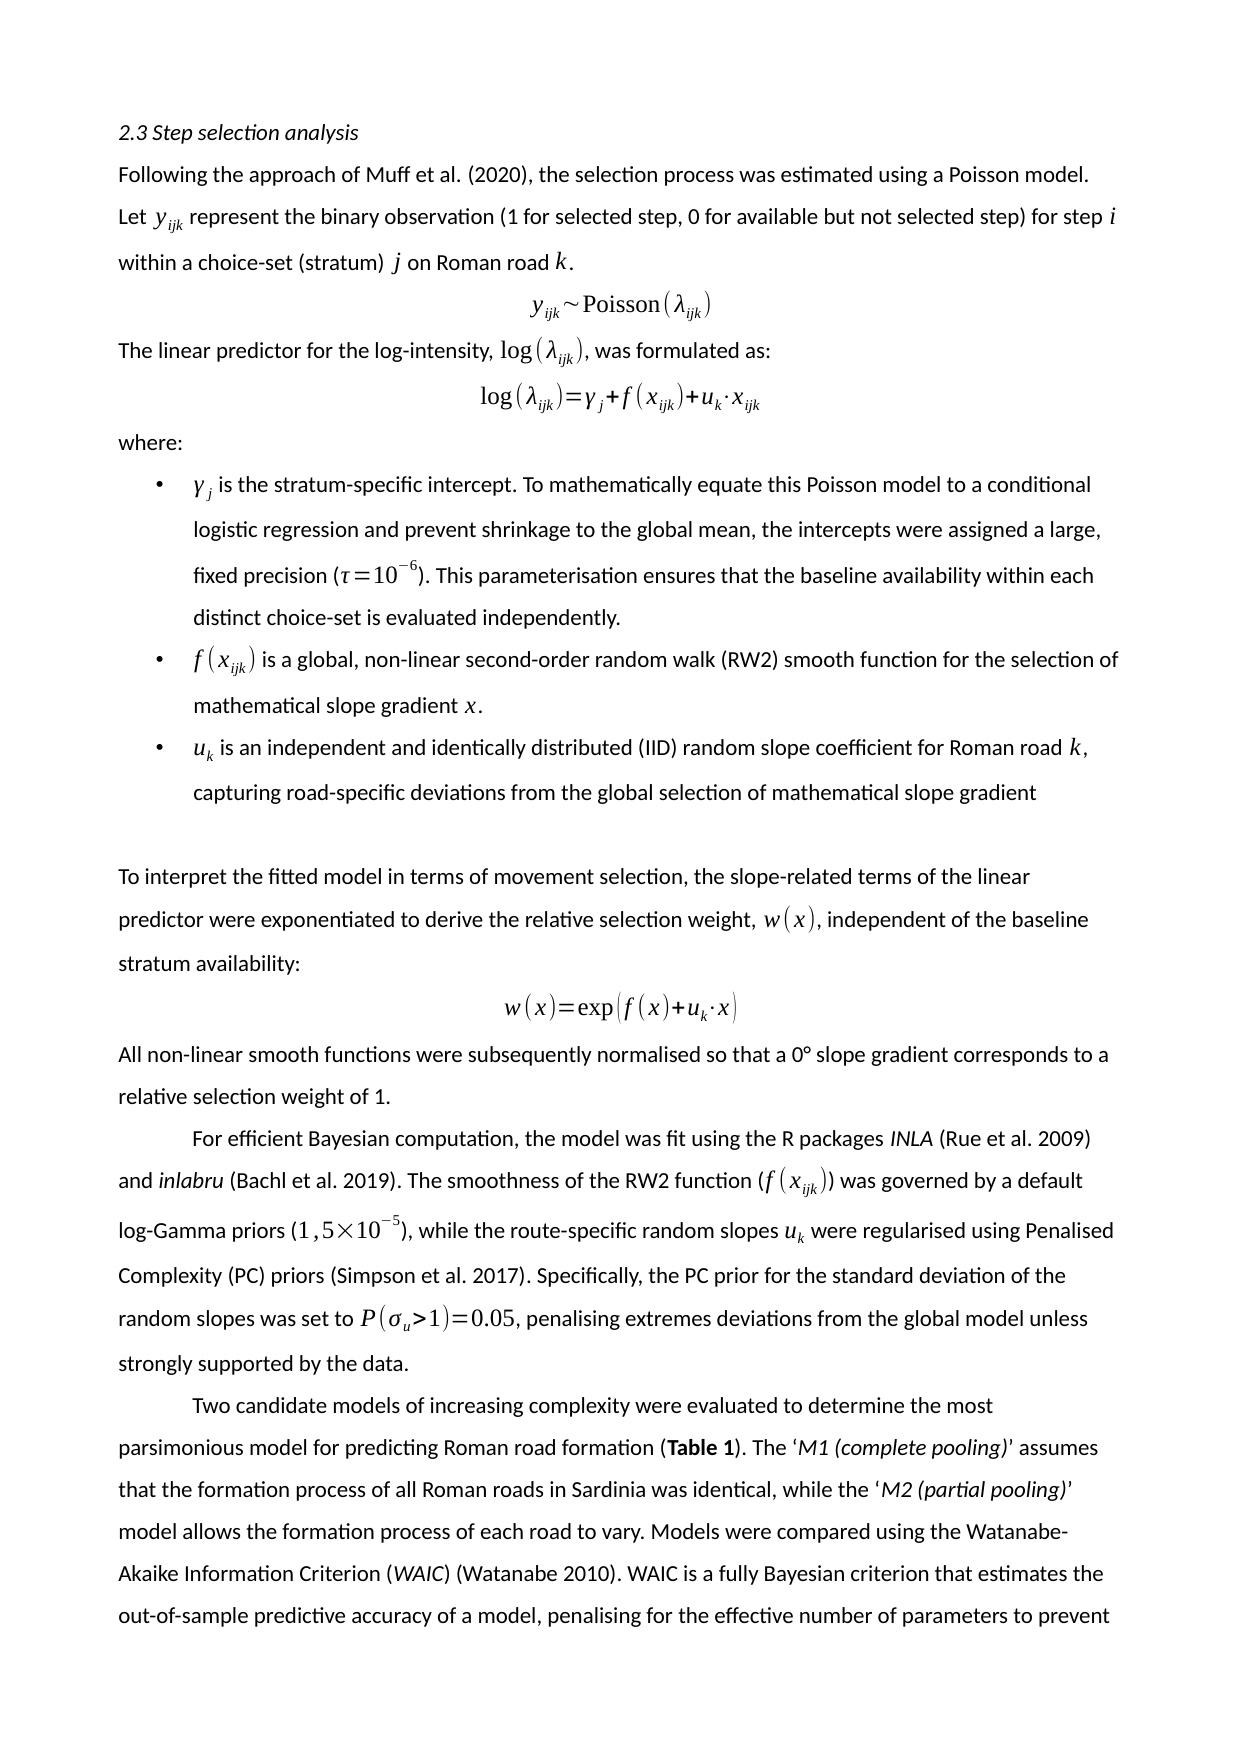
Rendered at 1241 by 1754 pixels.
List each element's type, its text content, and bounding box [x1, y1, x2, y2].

list is an independent and identically distributed (IID) random slope coefficient for Roman road , capturing road-specific deviations from the global selection of mathematical slope gradient [156, 733, 1122, 807]
text The linear predictor for the log-intensity, , was formulated as: [118, 336, 1122, 368]
text Following the approach of Muff et al. (2020), the selection process was estimated using a Poisson model. Let represent the binary observation (1 for selected step, 0 for available but not selected step) for step within a choice-set (stratum) on Roman road . [118, 160, 1122, 276]
text Two candidate models of increasing complexity were evaluated to determine the most parsimonious model for predicting Roman road formation (Table 1). The ‘M1 (complete pooling)’ assumes that the formation process of all Roman roads in Sardinia was identical, while the ‘M2 (partial pooling)’ model allows the formation process of each road to vary. Models were compared using the Watanabe-Akaike Information Criterion (WAIC) (Watanabe 2010). WAIC is a fully Bayesian criterion that estimates the out-of-sample predictive accuracy of a model, penalising for the effective number of parameters to prevent [118, 1391, 1122, 1629]
text where: [118, 428, 1122, 456]
text 2.3 Step selection analysis [118, 118, 1122, 146]
list is the stratum-specific intercept. To mathematically equate this Poisson model to a conditional logistic regression and prevent shrinkage to the global mean, the intercepts were assigned a large, fixed precision (). This parameterisation ensures that the baseline availability within each distinct choice-set is evaluated independently. [156, 470, 1122, 631]
text For efficient Bayesian computation, the model was fit using the R packages INLA (Rue et al. 2009) and inlabru (Bachl et al. 2019). The smoothness of the RW2 function () was governed by a default log-Gamma priors (), while the route-specific random slopes were regularised using Penalised Complexity (PC) priors (Simpson et al. 2017). Specifically, the PC prior for the standard deviation of the random slopes was set to , penalising extremes deviations from the global model unless strongly supported by the data. [118, 1124, 1122, 1377]
text All non-linear smooth functions were subsequently normalised so that a 0° slope gradient corresponds to a relative selection weight of 1. [118, 1040, 1122, 1110]
text To interpret the fitted model in terms of movement selection, the slope-related terms of the linear predictor were exponentiated to derive the relative selection weight, , independent of the baseline stratum availability: [118, 862, 1122, 977]
list is a global, non-linear second-order random walk (RW2) smooth function for the selection of mathematical slope gradient . [156, 645, 1122, 719]
